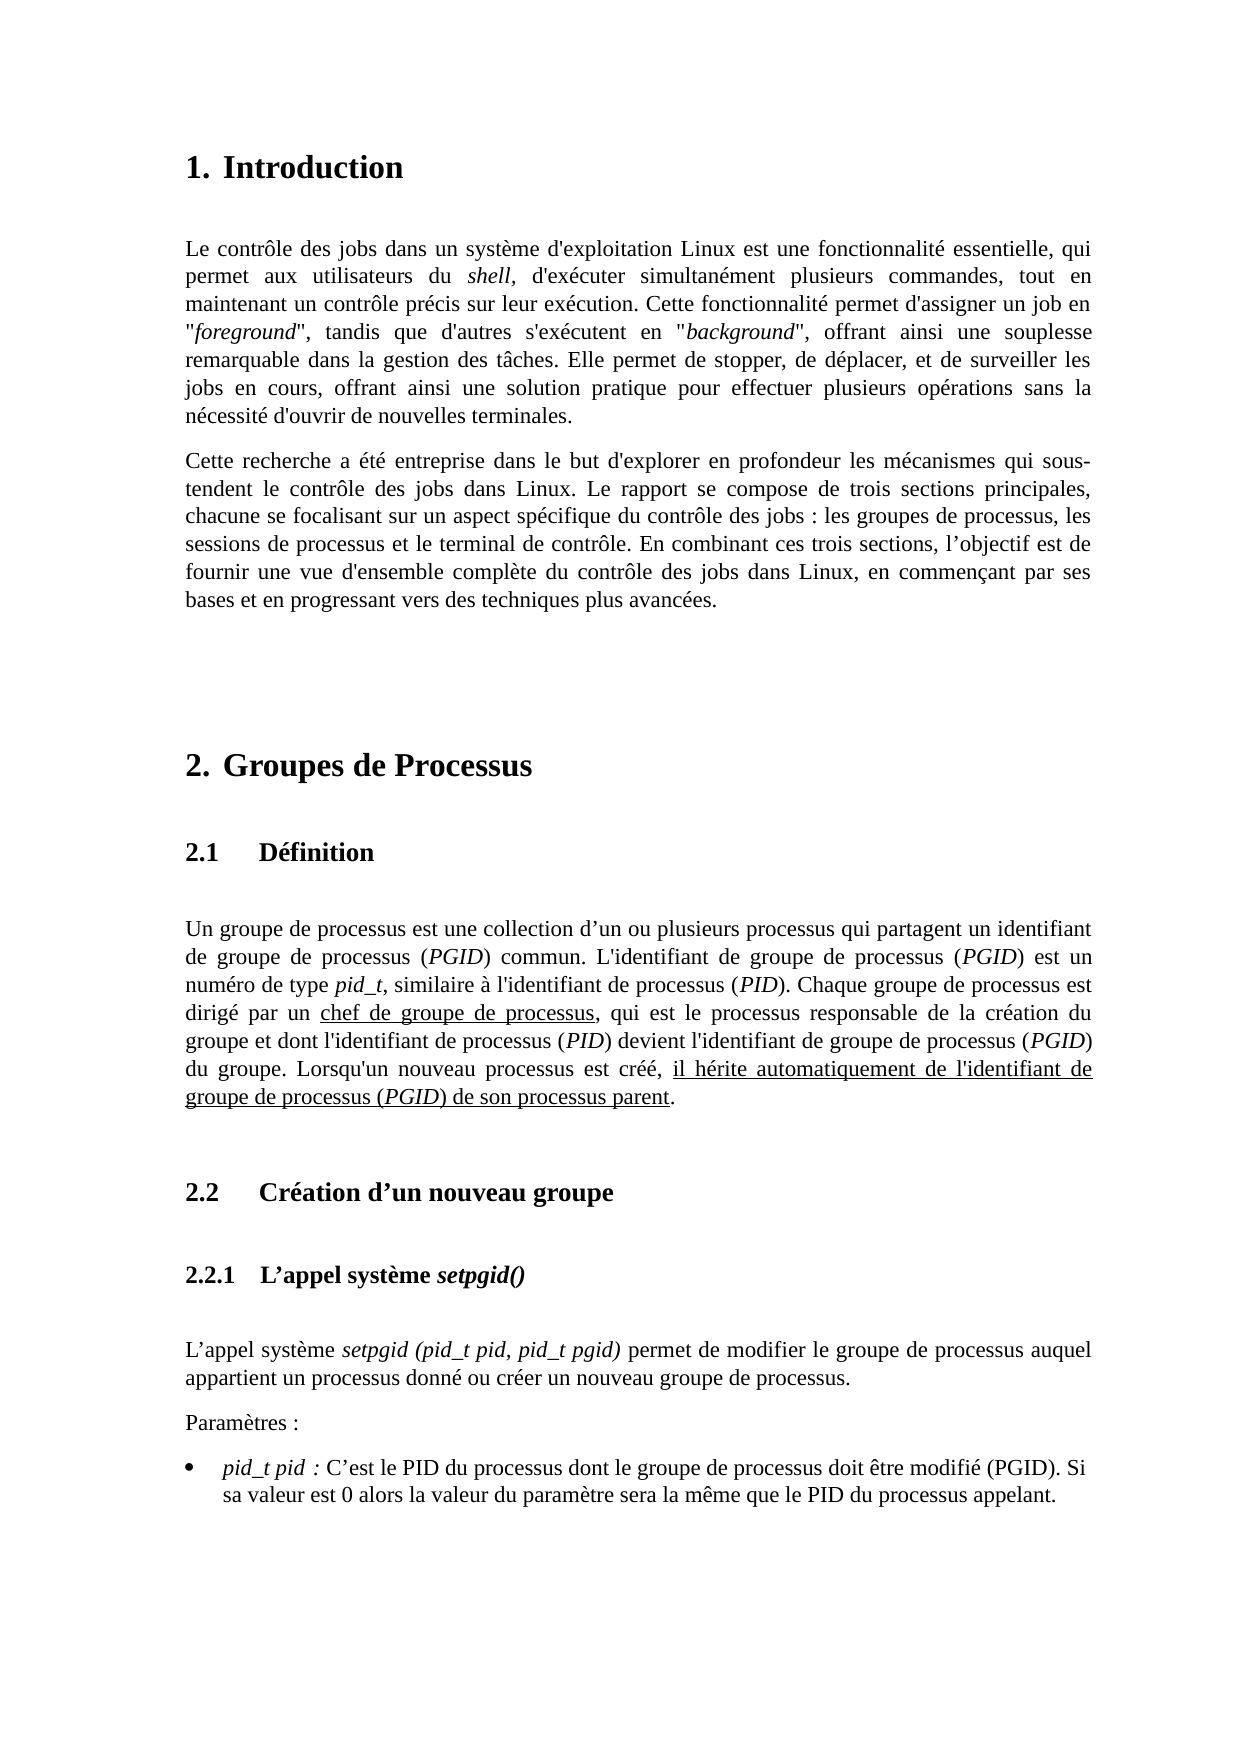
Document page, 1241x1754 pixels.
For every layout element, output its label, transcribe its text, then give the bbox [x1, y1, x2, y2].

list Un groupe de processus est une collection d’un ou plusieurs processus qui partagent un identifiant de groupe de processus (PGID) commun. L'identifiant de groupe de processus (PGID) est un numéro de type pid_t, similaire à l'identifiant de processus (PID). Chaque groupe de processus est dirigé par un chef de groupe de processus, qui est le processus responsable de la création du groupe et dont l'identifiant de processus (PID) devient l'identifiant de groupe de processus (PGID) du groupe. Lorsqu'un nouveau processus est créé, il hérite automatiquement de l'identifiant de groupe de processus (PGID) de son processus parent. [185, 915, 1093, 1109]
text Paramètres : [185, 1409, 1093, 1435]
list Le contrôle des jobs dans un système d'exploitation Linux est une fonctionnalité essentielle, qui permet aux utilisateurs du shell, d'exécuter simultanément plusieurs commandes, tout en maintenant un contrôle précis sur leur exécution. Cette fonctionnalité permet d'assigner un job en "foreground", tandis que d'autres s'exécutent en "background", offrant ainsi une souplesse remarquable dans la gestion des tâches. Elle permet de stopper, de déplacer, et de surveiller les jobs en cours, offrant ainsi une solution pratique pour effectuer plusieurs opérations sans la nécessité d'ouvrir de nouvelles terminales. [185, 234, 1093, 428]
list Cette recherche a été entreprise dans le but d'explorer en profondeur les mécanismes qui sous-tendent le contrôle des jobs dans Linux. Le rapport se compose de trois sections principales, chacune se focalisant sur un aspect spécifique du contrôle des jobs : les groupes de processus, les sessions de processus et le terminal de contrôle. En combinant ces trois sections, l’objectif est de fournir une vue d'ensemble complète du contrôle des jobs dans Linux, en commençant par ses bases et en progressant vers des techniques plus avancées. [185, 447, 1093, 613]
text L’appel système setpgid (pid_t pid, pid_t pgid) permet de modifier le groupe de processus auquel appartient un processus donné ou créer un nouveau groupe de processus. [185, 1336, 1093, 1391]
list pid_t pid : C’est le PID du processus dont le groupe de processus doit être modifié (PGID). Si sa valeur est 0 alors la valeur du paramètre sera la même que le PID du processus appelant. [185, 1453, 1093, 1508]
list L’appel système setpgid() [185, 1260, 1093, 1288]
list Groupes de Processus [185, 745, 1093, 783]
list Définition [185, 836, 1093, 867]
list Introduction [185, 148, 1093, 186]
list Création d’un nouveau groupe [185, 1176, 1093, 1207]
